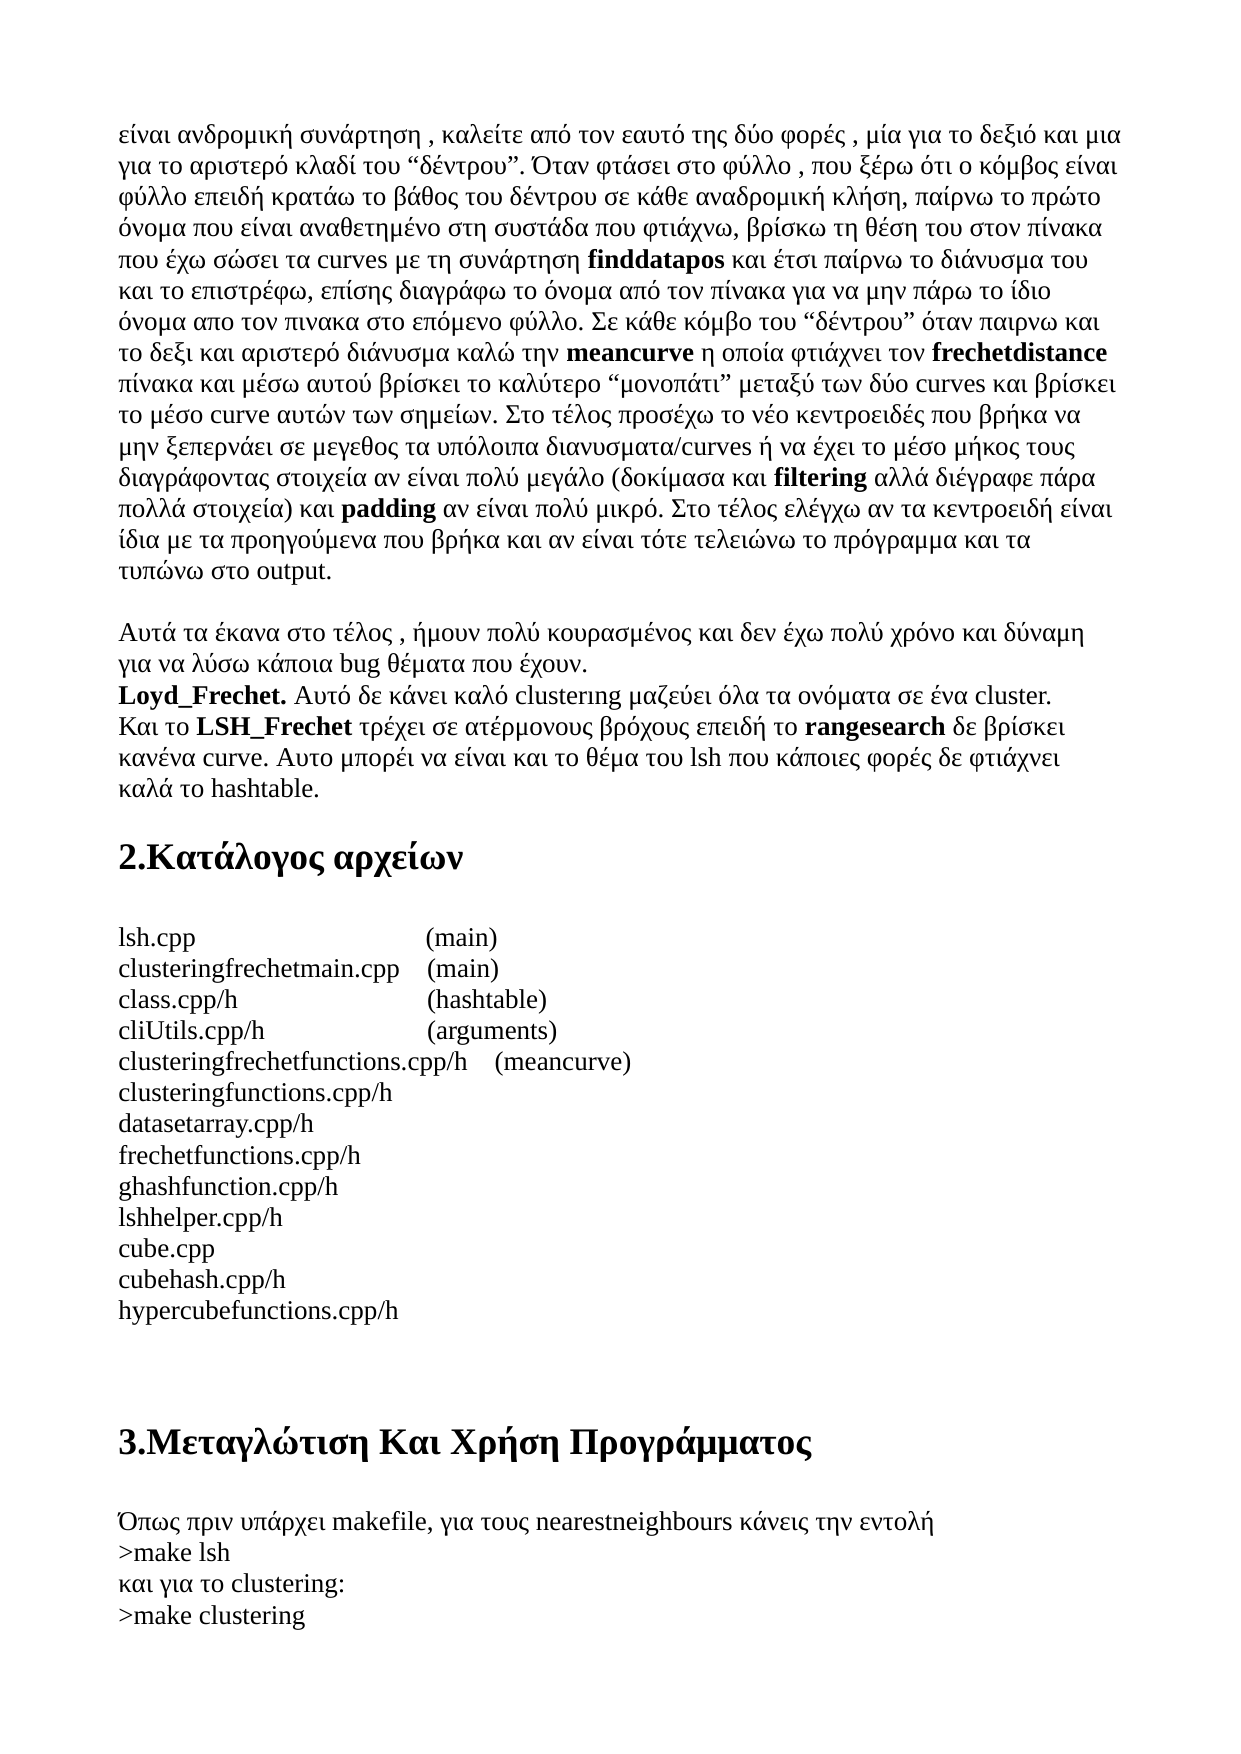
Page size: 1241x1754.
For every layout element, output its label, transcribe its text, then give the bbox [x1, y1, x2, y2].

text 3.Μεταγλώτιση Kαι Χρήση Προγράμματος [118, 1419, 1122, 1462]
text cube.cpp [118, 1232, 1122, 1263]
text >make clustering [118, 1599, 1122, 1630]
text Αυτά τα έκανα στο τέλος , ήμουν πολύ κουρασμένος και δεν έχω πολύ χρόνο και δύναμη για να λύσω κάποια bug θέματα που έχουν. [118, 616, 1122, 679]
text cliUtils.cpp/h (arguments) [118, 1014, 1122, 1045]
text lshhelper.cpp/h [118, 1201, 1122, 1232]
text hypercubefunctions.cpp/h [118, 1294, 1122, 1326]
text >make lsh [118, 1536, 1122, 1568]
text είναι ανδρομική συνάρτηση , καλείτε από τον εαυτό της δύο φορές , μία για το δεξιό και μια για το αριστερό κλαδί του “δέντρου”. Όταν φτάσει στο φύλλο , που ξέρω ότι ο κόμβος είναι φύλλο επειδή κρατάω το βάθος του δέντρου σε κάθε αναδρομική κλήση, παίρνω το πρώτο όνομα που είναι αναθετημένο στη συστάδα που φτιάχνω, βρίσκω τη θέση του στον πίνακα που έχω σώσει τα curves με τη συνάρτηση finddatapos και έτσι παίρνω το διάνυσμα του και το επιστρέφω, επίσης διαγράφω το όνομα από τον πίνακα για να μην πάρω το ίδιο όνομα απο τον πινακα στο επόμενο φύλλο. Σε κάθε κόμβο του “δέντρου” όταν παιρνω και το δεξι και αριστερό διάνυσμα καλώ την meancurve η οποία φτιάχνει τον frechetdistance πίνακα και μέσω αυτού βρίσκει το καλύτερο “μονοπάτι” μεταξύ των δύο curves και βρίσκει το μέσο curve αυτών των σημείων. Στο τέλος προσέχω το νέο κεντροειδές που βρήκα να μην ξεπερνάει σε μεγεθος τα υπόλοιπα διανυσματα/curves ή να έχει το μέσο μήκος τους διαγράφοντας στοιχεία αν είναι πολύ μεγάλο (δοκίμασα και filtering αλλά διέγραφε πάρα πολλά στοιχεία) και padding αν είναι πολύ μικρό. Στο τέλος ελέγχω αν τα κεντροειδή είναι ίδια με τα προηγούμενα που βρήκα και αν είναι τότε τελειώνω το πρόγραμμα και τα τυπώνω στο output. [118, 118, 1122, 585]
text frechetfunctions.cpp/h [118, 1139, 1122, 1170]
text clusteringfrechetmain.cpp (main) [118, 952, 1122, 983]
text datasetarray.cpp/h [118, 1108, 1122, 1139]
text Loyd_Frechet. Αυτό δε κάνει καλό clusterıng μαζεύει όλα τα ονόματα σε ένα cluster. [118, 679, 1122, 710]
text 2.Kατάλογος αρχείων [118, 834, 1122, 878]
text class.cpp/h (hashtable) [118, 983, 1122, 1014]
text και για το clustering: [118, 1568, 1122, 1599]
text ghashfunction.cpp/h [118, 1170, 1122, 1201]
text clusteringfrechetfunctions.cpp/h (meancurve) [118, 1045, 1122, 1076]
text Όπως πριν υπάρχει makefile, για τους nearestneighbours κάνεις την εντολή [118, 1505, 1122, 1536]
text clusteringfunctions.cpp/h [118, 1076, 1122, 1108]
text lsh.cpp (main) [118, 921, 1122, 952]
text cubehash.cpp/h [118, 1263, 1122, 1294]
text Και το LSH_Frechet τρέχει σε ατέρμονους βρόχους επειδή το rangesearch δε βρίσκει κανένα curve. Αυτο μπορέι να είναι και το θέμα του lsh που κάποιες φορές δε φτιάχνει καλά το hashtable. [118, 710, 1122, 803]
